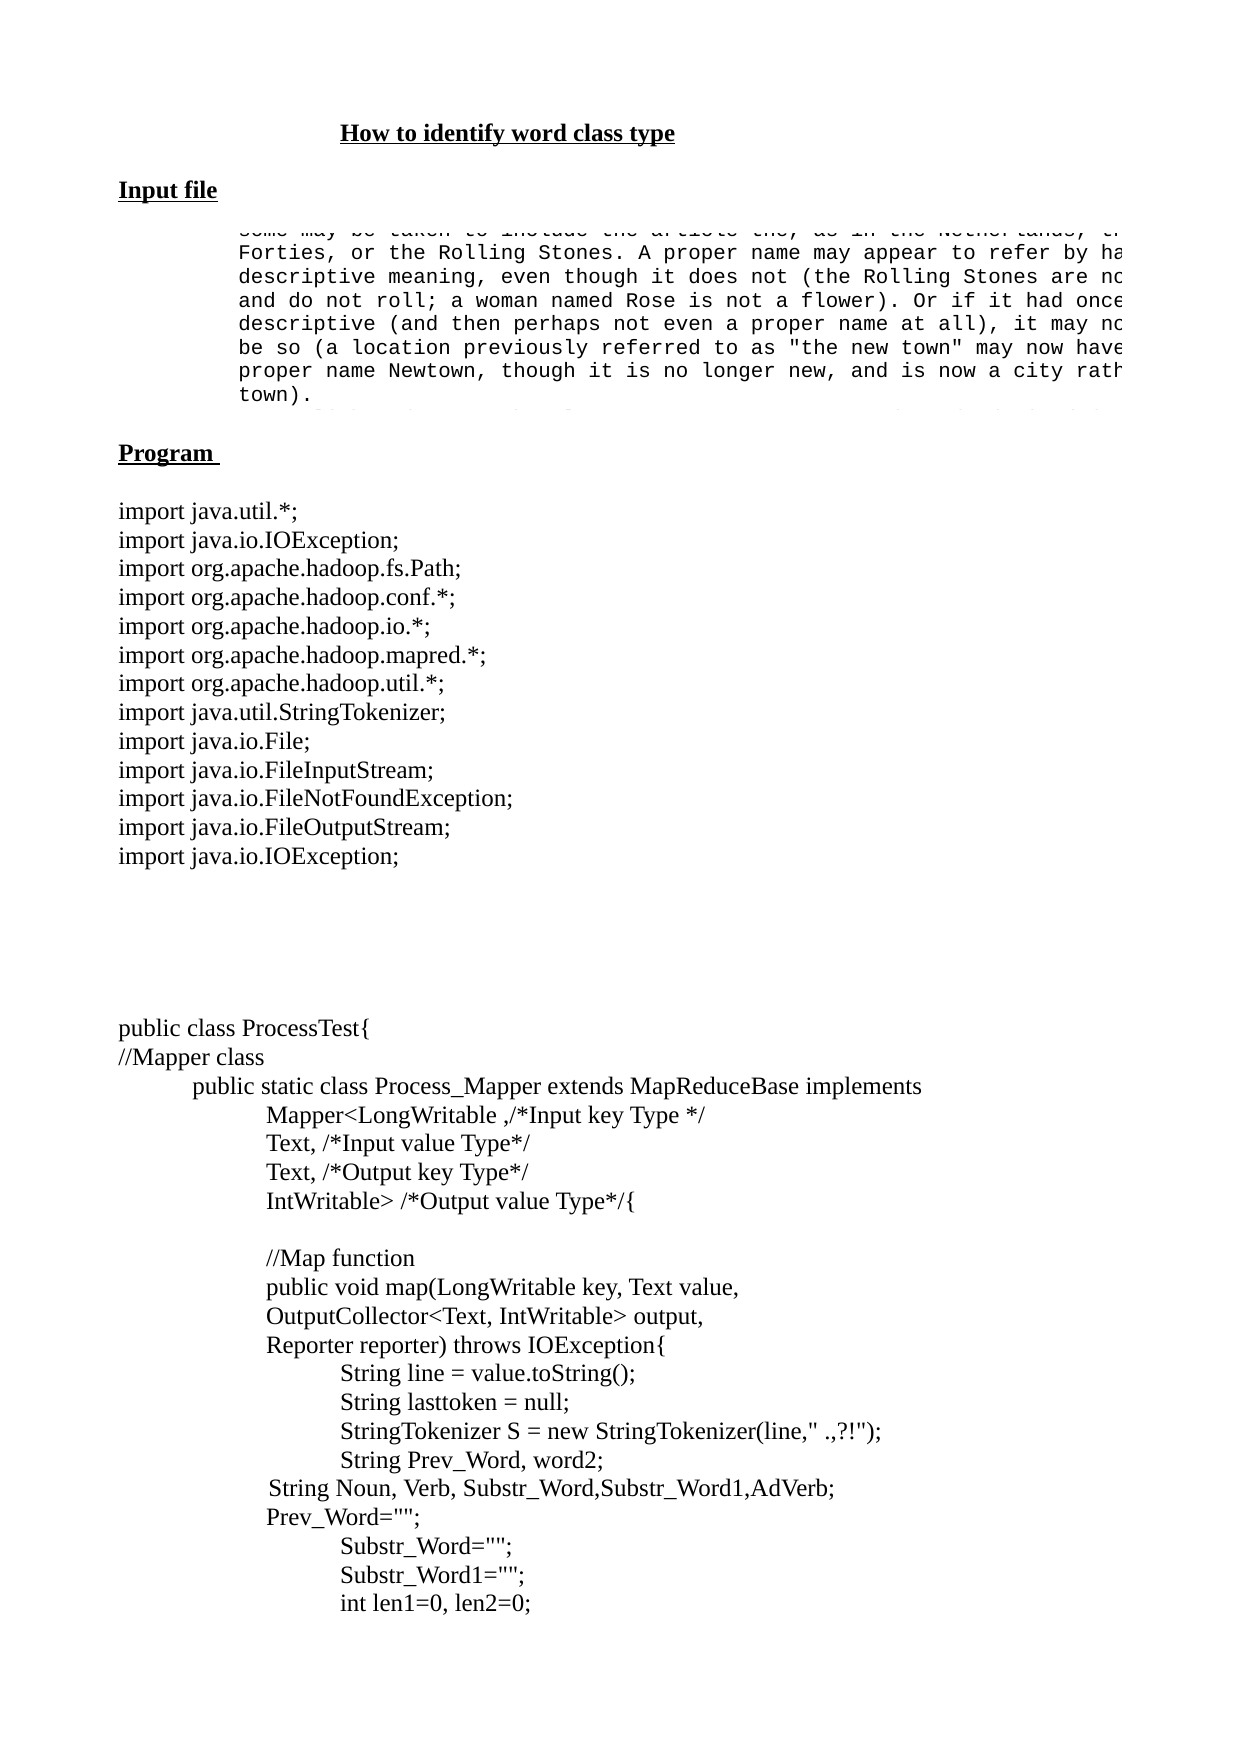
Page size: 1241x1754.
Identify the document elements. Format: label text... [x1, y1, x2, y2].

text int len1=0, len2=0; [118, 1588, 1122, 1617]
text Text, /*Output key Type*/ [118, 1157, 1122, 1186]
text import java.io.FileOutputStream; [118, 812, 1122, 841]
text How to identify word class type [118, 118, 1122, 147]
text Substr_Word=""; [118, 1531, 1122, 1560]
text import java.io.FileInputStream; [118, 755, 1122, 783]
text Mapper<LongWritable ,/*Input key Type */ [118, 1100, 1122, 1128]
text import org.apache.hadoop.io.*; [118, 611, 1122, 640]
text import org.apache.hadoop.util.*; [118, 668, 1122, 697]
text import org.apache.hadoop.mapred.*; [118, 640, 1122, 668]
text IntWritable> /*Output value Type*/{ [118, 1186, 1122, 1215]
text Input file [118, 176, 1122, 204]
text //Mapper class [118, 1042, 1122, 1071]
text public static class Process_Mapper extends MapReduceBase implements [118, 1071, 1122, 1100]
text import org.apache.hadoop.conf.*; [118, 582, 1122, 611]
text Prev_Word=""; [118, 1502, 1122, 1531]
text import java.io.File; [118, 726, 1122, 755]
text import java.io.IOException; [118, 841, 1122, 870]
text StringTokenizer S = new StringTokenizer(line," .,?!"); [118, 1416, 1122, 1445]
text String Prev_Word, word2; [118, 1445, 1122, 1473]
text Substr_Word1=""; [118, 1560, 1122, 1588]
text import org.apache.hadoop.fs.Path; [118, 553, 1122, 582]
text String lasttoken = null; [118, 1387, 1122, 1416]
text Text, /*Input value Type*/ [118, 1128, 1122, 1157]
text //Map function [118, 1243, 1122, 1272]
text public class ProcessTest{ [118, 1013, 1122, 1042]
text import java.io.IOException; [118, 525, 1122, 553]
text String line = value.toString(); [118, 1358, 1122, 1387]
text String Noun, Verb, Substr_Word,Substr_Word1,AdVerb; [118, 1473, 1122, 1502]
text Reporter reporter) throws IOException{ [118, 1330, 1122, 1358]
text public void map(LongWritable key, Text value, [118, 1272, 1122, 1301]
text import java.util.StringTokenizer; [118, 697, 1122, 726]
text import java.io.FileNotFoundException; [118, 783, 1122, 812]
text Program [118, 438, 1122, 467]
text OutputCollector<Text, IntWritable> output, [118, 1301, 1122, 1330]
text import java.util.*; [118, 496, 1122, 525]
